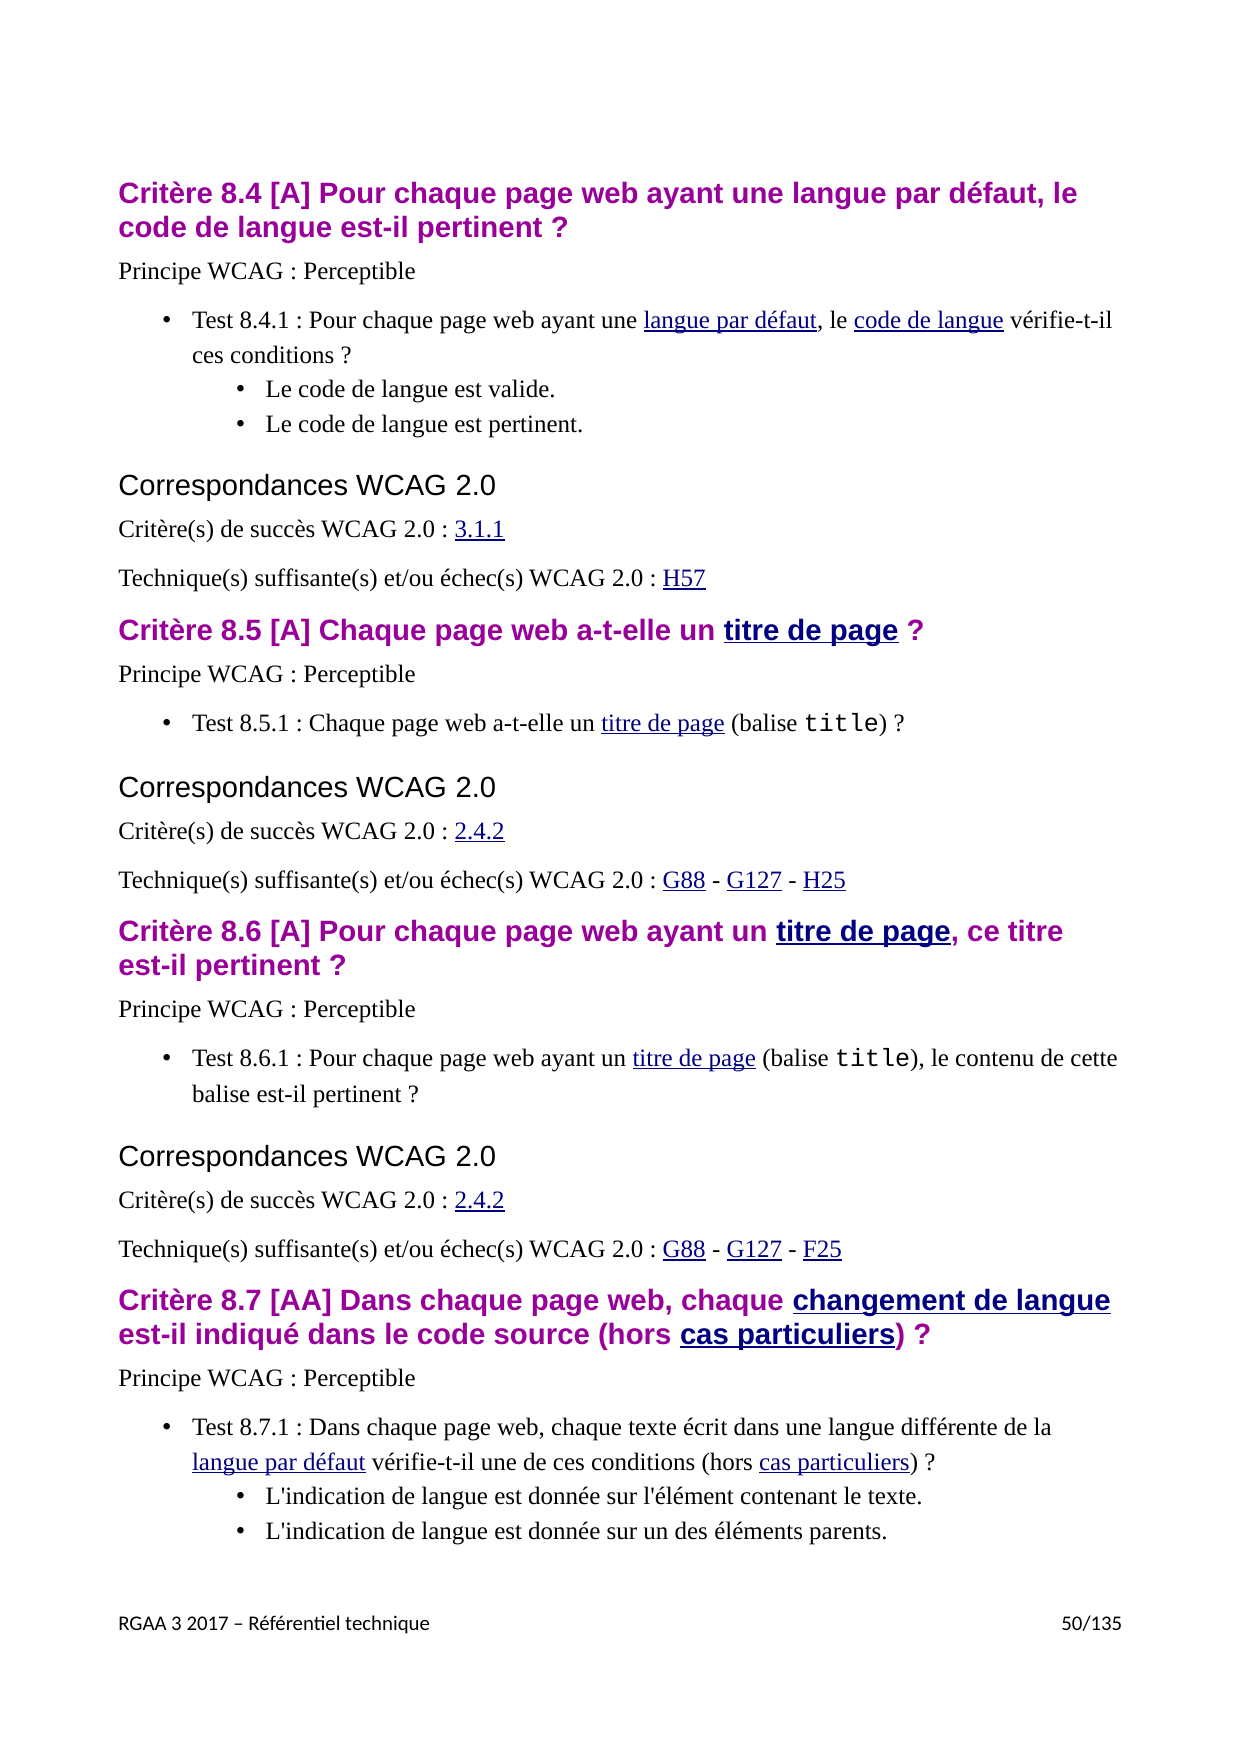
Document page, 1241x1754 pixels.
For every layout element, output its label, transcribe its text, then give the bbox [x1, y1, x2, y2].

text Principe WCAG : Perceptible [118, 1363, 1122, 1392]
list L'indication de langue est donnée sur un des éléments parents. [236, 1516, 1122, 1544]
subtitle Critère 8.5 [A] Chaque page web a-t-elle un titre de page ? [118, 612, 1122, 646]
subtitle Correspondances WCAG 2.0 [118, 770, 1122, 803]
list Test 8.5.1 : Chaque page web a-t-elle un titre de page (balise title) ? [162, 708, 1122, 739]
subtitle Critère 8.7 [AA] Dans chaque page web, chaque changement de langue est-il indiqué dans le code source (hors cas particuliers) ? [118, 1283, 1122, 1351]
text Technique(s) suffisante(s) et/ou échec(s) WCAG 2.0 : G88 - G127 - F25 [118, 1234, 1122, 1263]
list Test 8.6.1 : Pour chaque page web ayant un titre de page (balise title), le contenu de cette balise est-il pertinent ? [162, 1043, 1122, 1108]
text Critère(s) de succès WCAG 2.0 : 3.1.1 [118, 514, 1122, 543]
list Le code de langue est valide. [236, 374, 1122, 403]
text Principe WCAG : Perceptible [118, 256, 1122, 285]
list Le code de langue est pertinent. [236, 409, 1122, 438]
subtitle Correspondances WCAG 2.0 [118, 468, 1122, 502]
subtitle Correspondances WCAG 2.0 [118, 1139, 1122, 1173]
text Technique(s) suffisante(s) et/ou échec(s) WCAG 2.0 : H57 [118, 563, 1122, 592]
text Principe WCAG : Perceptible [118, 659, 1122, 687]
text Critère(s) de succès WCAG 2.0 : 2.4.2 [118, 816, 1122, 844]
subtitle Critère 8.4 [A] Pour chaque page web ayant une langue par défaut, le code de langue est-il pertinent ? [118, 176, 1122, 244]
subtitle Critère 8.6 [A] Pour chaque page web ayant un titre de page, ce titre est-il pertinent ? [118, 914, 1122, 981]
list Test 8.4.1 : Pour chaque page web ayant une langue par défaut, le code de langue vérifie-t-il ces conditions ? [162, 305, 1122, 369]
list L'indication de langue est donnée sur l'élément contenant le texte. [236, 1481, 1122, 1510]
list Test 8.7.1 : Dans chaque page web, chaque texte écrit dans une langue différente de la langue par défaut vérifie-t-il une de ces conditions (hors cas particuliers) ? [162, 1412, 1122, 1476]
text Technique(s) suffisante(s) et/ou échec(s) WCAG 2.0 : G88 - G127 - H25 [118, 865, 1122, 894]
text Principe WCAG : Perceptible [118, 994, 1122, 1023]
text Critère(s) de succès WCAG 2.0 : 2.4.2 [118, 1185, 1122, 1214]
